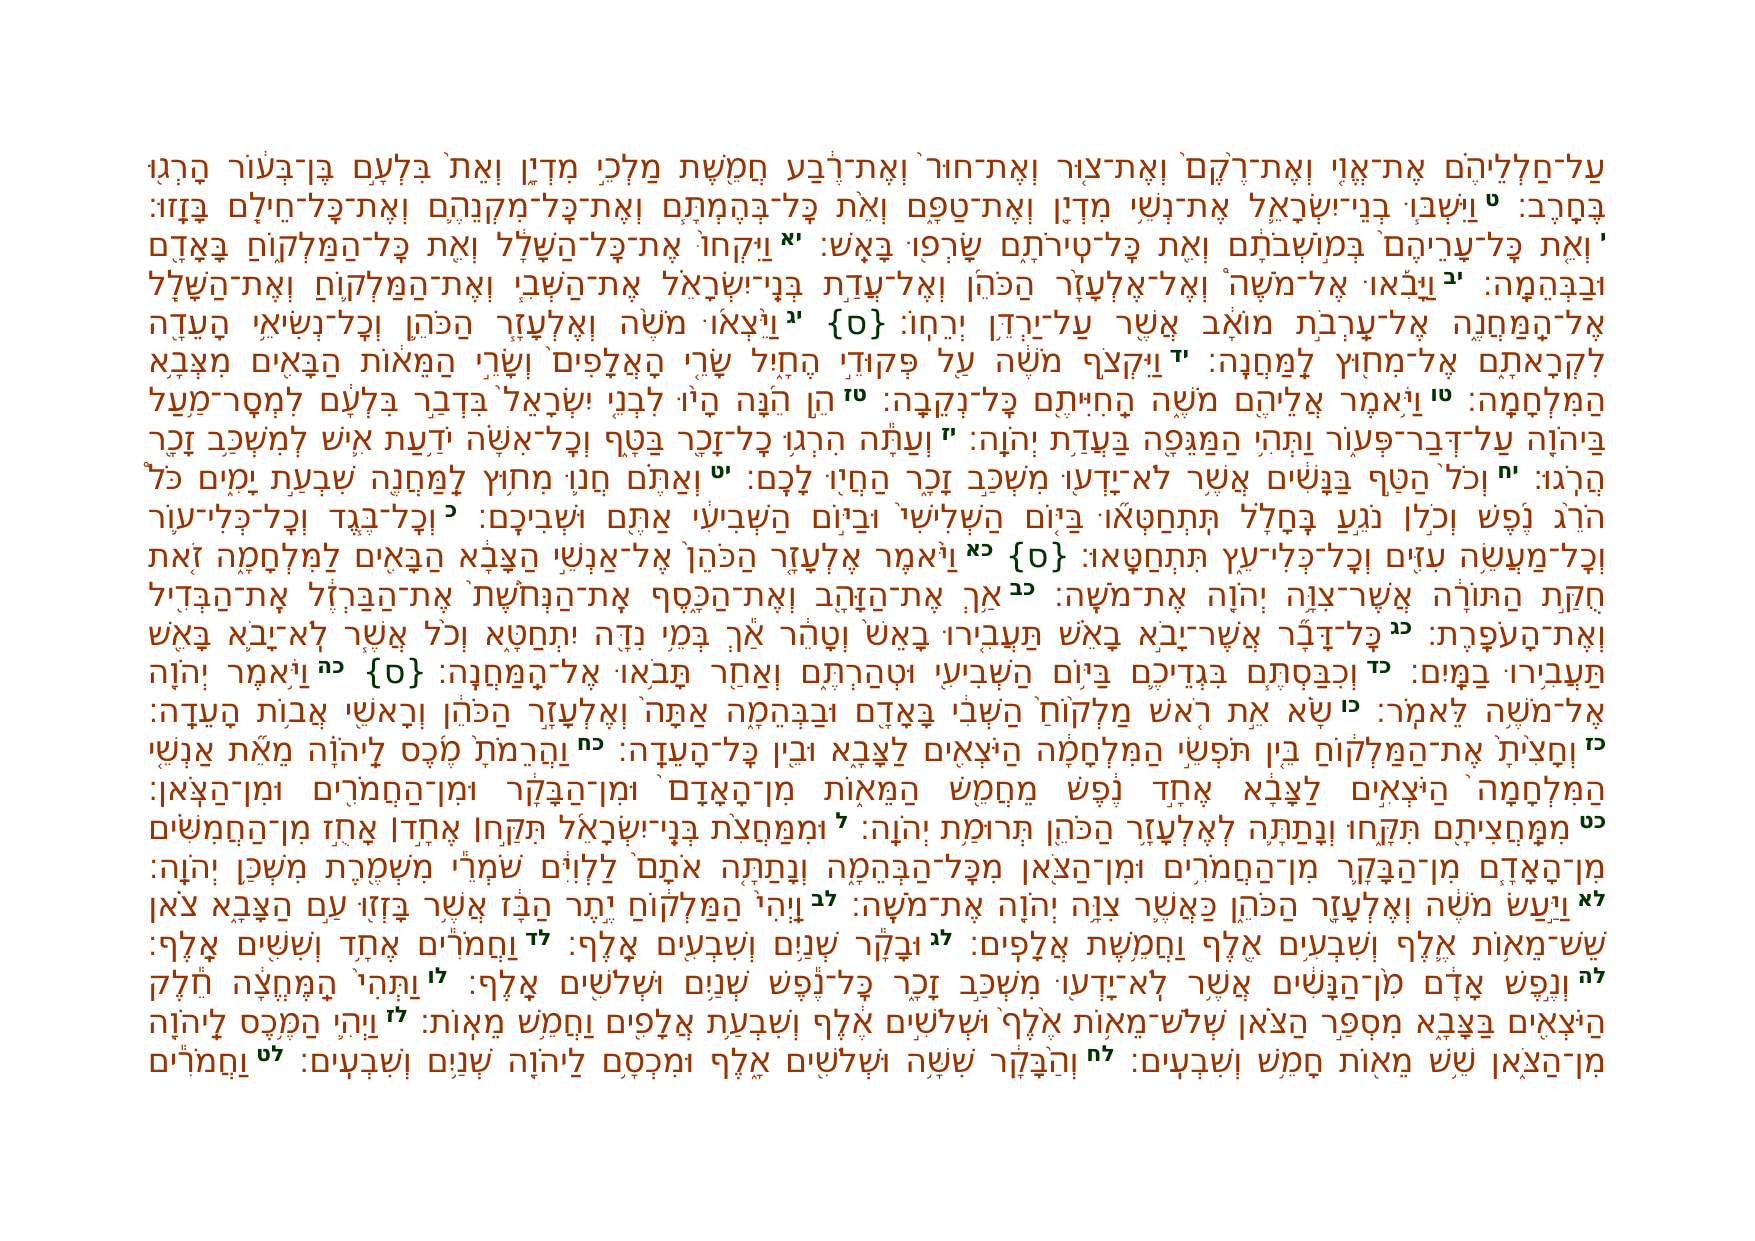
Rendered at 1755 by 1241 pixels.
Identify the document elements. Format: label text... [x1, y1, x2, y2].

text עַל־חַלְלֵיהֶ֗ם אֶת־אֱוִ֤י וְאֶת־רֶ֙קֶם֙ וְאֶת־צ֤וּר וְאֶת־חוּר֙ וְאֶת־רֶ֔בַע חֲמֵ֖שֶׁת מַלְכֵ֣י מִדְיָ֑ן וְאֵת֙ בִּלְעָ֣ם בֶּן־בְּע֔וֹר הָרְג֖וּ בֶּחָֽרֶב׃ ט וַיִּשְׁבּ֧וּ בְנֵי־יִשְׂרָאֵ֛ל אֶת־נְשֵׁ֥י מִדְיָ֖ן וְאֶת־טַפָּ֑ם וְאֵ֨ת כׇּל־בְּהֶמְתָּ֧ם וְאֶת־כׇּל־מִקְנֵהֶ֛ם וְאֶת־כׇּל־חֵילָ֖ם בָּזָֽזוּ׃ י וְאֵ֤ת כׇּל־עָרֵיהֶם֙ בְּמ֣וֹשְׁבֹתָ֔ם וְאֵ֖ת כׇּל־טִֽירֹתָ֑ם שָׂרְפ֖וּ בָּאֵֽשׁ׃ יא וַיִּקְחוּ֙ אֶת־כׇּל־הַשָּׁלָ֔ל וְאֵ֖ת כׇּל־הַמַּלְק֑וֹחַ בָּאָדָ֖ם וּבַבְּהֵמָֽה׃ יב וַיָּבִ֡אוּ אֶל־מֹשֶׁה֩ וְאֶל־אֶלְעָזָ֨ר הַכֹּהֵ֜ן וְאֶל־עֲדַ֣ת בְּנֵֽי־יִשְׂרָאֵ֗ל אֶת־הַשְּׁבִ֧י וְאֶת־הַמַּלְק֛וֹחַ וְאֶת־הַשָּׁלָ֖ל אֶל־הַֽמַּחֲנֶ֑ה אֶל־עַֽרְבֹ֣ת מוֹאָ֔ב אֲשֶׁ֖ר עַל־יַרְדֵּ֥ן יְרֵחֽוֹ׃ {ס} יג וַיֵּ֨צְא֜וּ מֹשֶׁ֨ה וְאֶלְעָזָ֧ר הַכֹּהֵ֛ן וְכׇל־נְשִׂיאֵ֥י הָעֵדָ֖ה לִקְרָאתָ֑ם אֶל־מִח֖וּץ לַֽמַּחֲנֶֽה׃ יד וַיִּקְצֹ֣ף מֹשֶׁ֔ה עַ֖ל פְּקוּדֵ֣י הֶחָ֑יִל שָׂרֵ֤י הָאֲלָפִים֙ וְשָׂרֵ֣י הַמֵּא֔וֹת הַבָּאִ֖ים מִצְּבָ֥א הַמִּלְחָמָֽה׃ טו וַיֹּ֥אמֶר אֲלֵיהֶ֖ם מֹשֶׁ֑ה הַֽחִיִּיתֶ֖ם כׇּל־נְקֵבָֽה׃ טז הֵ֣ן הֵ֜נָּה הָי֨וּ לִבְנֵ֤י יִשְׂרָאֵל֙ בִּדְבַ֣ר בִּלְעָ֔ם לִמְסׇר־מַ֥עַל בַּיהֹוָ֖ה עַל־דְּבַר־פְּע֑וֹר וַתְּהִ֥י הַמַּגֵּפָ֖ה בַּעֲדַ֥ת יְהֹוָֽה׃ יז וְעַתָּ֕ה הִרְג֥וּ כׇל־זָכָ֖ר בַּטָּ֑ף וְכׇל־אִשָּׁ֗ה יֹדַ֥עַת אִ֛ישׁ לְמִשְׁכַּ֥ב זָכָ֖ר הֲרֹֽגוּ׃ יח וְכֹל֙ הַטַּ֣ף בַּנָּשִׁ֔ים אֲשֶׁ֥ר לֹא־יָדְע֖וּ מִשְׁכַּ֣ב זָכָ֑ר הַחֲי֖וּ לָכֶֽם׃ יט וְאַתֶּ֗ם חֲנ֛וּ מִח֥וּץ לַֽמַּחֲנֶ֖ה שִׁבְעַ֣ת יָמִ֑ים כֹּל֩ הֹרֵ֨ג נֶ֜פֶשׁ וְכֹ֣ל׀ נֹגֵ֣עַ בֶּֽחָלָ֗ל תִּֽתְחַטְּא֞וּ בַּיּ֤וֹם הַשְּׁלִישִׁי֙ וּבַיּ֣וֹם הַשְּׁבִיעִ֔י אַתֶּ֖ם וּשְׁבִיכֶֽם׃ כ וְכׇל־בֶּ֧גֶד וְכׇל־כְּלִי־ע֛וֹר וְכׇל־מַעֲשֵׂ֥ה עִזִּ֖ים וְכׇל־כְּלִי־עֵ֑ץ תִּתְחַטָּֽאוּ׃ {ס} כא וַיֹּ֨אמֶר אֶלְעָזָ֤ר הַכֹּהֵן֙ אֶל־אַנְשֵׁ֣י הַצָּבָ֔א הַבָּאִ֖ים לַמִּלְחָמָ֑ה זֹ֚את חֻקַּ֣ת הַתּוֹרָ֔ה אֲשֶׁר־צִוָּ֥ה יְהֹוָ֖ה אֶת־מֹשֶֽׁה׃ כב אַ֥ךְ אֶת־הַזָּהָ֖ב וְאֶת־הַכָּ֑סֶף אֶֽת־הַנְּחֹ֙שֶׁת֙ אֶת־הַבַּרְזֶ֔ל אֶֽת־הַבְּדִ֖יל וְאֶת־הָעֹפָֽרֶת׃ כג כׇּל־דָּבָ֞ר אֲשֶׁר־יָבֹ֣א בָאֵ֗שׁ תַּעֲבִ֤ירוּ בָאֵשׁ֙ וְטָהֵ֔ר אַ֕ךְ בְּמֵ֥י נִדָּ֖ה יִתְחַטָּ֑א וְכֹ֨ל אֲשֶׁ֧ר לֹֽא־יָבֹ֛א בָּאֵ֖שׁ תַּעֲבִ֥ירוּ בַמָּֽיִם׃ כד וְכִבַּסְתֶּ֧ם בִּגְדֵיכֶ֛ם בַּיּ֥וֹם הַשְּׁבִיעִ֖י וּטְהַרְתֶּ֑ם וְאַחַ֖ר תָּבֹ֥אוּ אֶל־הַֽמַּחֲנֶֽה׃ {ס} כה וַיֹּ֥אמֶר יְהֹוָ֖ה אֶל־מֹשֶׁ֥ה לֵּאמֹֽר׃ כו שָׂ֗א אֵ֣ת רֹ֤אשׁ מַלְק֙וֹחַ֙ הַשְּׁבִ֔י בָּאָדָ֖ם וּבַבְּהֵמָ֑ה אַתָּה֙ וְאֶלְעָזָ֣ר הַכֹּהֵ֔ן וְרָאשֵׁ֖י אֲב֥וֹת הָעֵדָֽה׃ כז וְחָצִ֙יתָ֙ אֶת־הַמַּלְק֔וֹחַ בֵּ֚ין תֹּפְשֵׂ֣י הַמִּלְחָמָ֔ה הַיֹּצְאִ֖ים לַצָּבָ֑א וּבֵ֖ין כׇּל־הָעֵדָֽה׃ כח וַהֲרֵמֹתָ֨ מֶ֜כֶס לַֽיהֹוָ֗ה מֵאֵ֞ת אַנְשֵׁ֤י הַמִּלְחָמָה֙ הַיֹּצְאִ֣ים לַצָּבָ֔א אֶחָ֣ד נֶ֔פֶשׁ מֵחֲמֵ֖שׁ הַמֵּא֑וֹת מִן־הָאָדָם֙ וּמִן־הַבָּקָ֔ר וּמִן־הַחֲמֹרִ֖ים וּמִן־הַצֹּֽאן׃ כט מִמַּֽחֲצִיתָ֖ם תִּקָּ֑חוּ וְנָתַתָּ֛ה לְאֶלְעָזָ֥ר הַכֹּהֵ֖ן תְּרוּמַ֥ת יְהֹוָֽה׃ ל וּמִמַּחֲצִ֨ת בְּנֵֽי־יִשְׂרָאֵ֜ל תִּקַּ֣ח׀ אֶחָ֣ד׀ אָחֻ֣ז מִן־הַחֲמִשִּׁ֗ים מִן־הָאָדָ֧ם מִן־הַבָּקָ֛ר מִן־הַחֲמֹרִ֥ים וּמִן־הַצֹּ֖אן מִכׇּל־הַבְּהֵמָ֑ה וְנָתַתָּ֤ה אֹתָם֙ לַלְוִיִּ֔ם שֹׁמְרֵ֕י מִשְׁמֶ֖רֶת מִשְׁכַּ֥ן יְהֹוָֽה׃ לא וַיַּ֣עַשׂ מֹשֶׁ֔ה וְאֶלְעָזָ֖ר הַכֹּהֵ֑ן כַּאֲשֶׁ֛ר צִוָּ֥ה יְהֹוָ֖ה אֶת־מֹשֶֽׁה׃ לב וַֽיְהִי֙ הַמַּלְק֔וֹחַ יֶ֣תֶר הַבָּ֔ז אֲשֶׁ֥ר בָּזְז֖וּ עַ֣ם הַצָּבָ֑א צֹ֗אן שֵׁשׁ־מֵא֥וֹת אֶ֛לֶף וְשִׁבְעִ֥ים אֶ֖לֶף וַחֲמֵ֥שֶׁת אֲלָפִֽים׃ לג וּבָקָ֕ר שְׁנַ֥יִם וְשִׁבְעִ֖ים אָֽלֶף׃ לד וַחֲמֹרִ֕ים אֶחָ֥ד וְשִׁשִּׁ֖ים אָֽלֶף׃ לה וְנֶ֣פֶשׁ אָדָ֔ם מִ֨ן־הַנָּשִׁ֔ים אֲשֶׁ֥ר לֹֽא־יָדְע֖וּ מִשְׁכַּ֣ב זָכָ֑ר כׇּל־נֶ֕פֶשׁ שְׁנַ֥יִם וּשְׁלֹשִׁ֖ים אָֽלֶף׃ לו וַתְּהִי֙ הַֽמֶּחֱצָ֔ה חֵ֕לֶק הַיֹּצְאִ֖ים בַּצָּבָ֑א מִסְפַּ֣ר הַצֹּ֗אן שְׁלֹשׁ־מֵא֥וֹת אֶ֙לֶף֙ וּשְׁלֹשִׁ֣ים אֶ֔לֶף וְשִׁבְעַ֥ת אֲלָפִ֖ים וַחֲמֵ֥שׁ מֵאֽוֹת׃ לז וַיְהִ֛י הַמֶּ֥כֶס לַֽיהֹוָ֖ה מִן־הַצֹּ֑אן שֵׁ֥שׁ מֵא֖וֹת חָמֵ֥שׁ וְשִׁבְעִֽים׃ לח וְהַ֨בָּקָ֔ר שִׁשָּׁ֥ה וּשְׁלֹשִׁ֖ים אָ֑לֶף וּמִכְסָ֥ם לַיהֹוָ֖ה שְׁנַ֥יִם וְשִׁבְעִֽים׃ לט וַחֲמֹרִ֕ים [148, 148, 1606, 1080]
